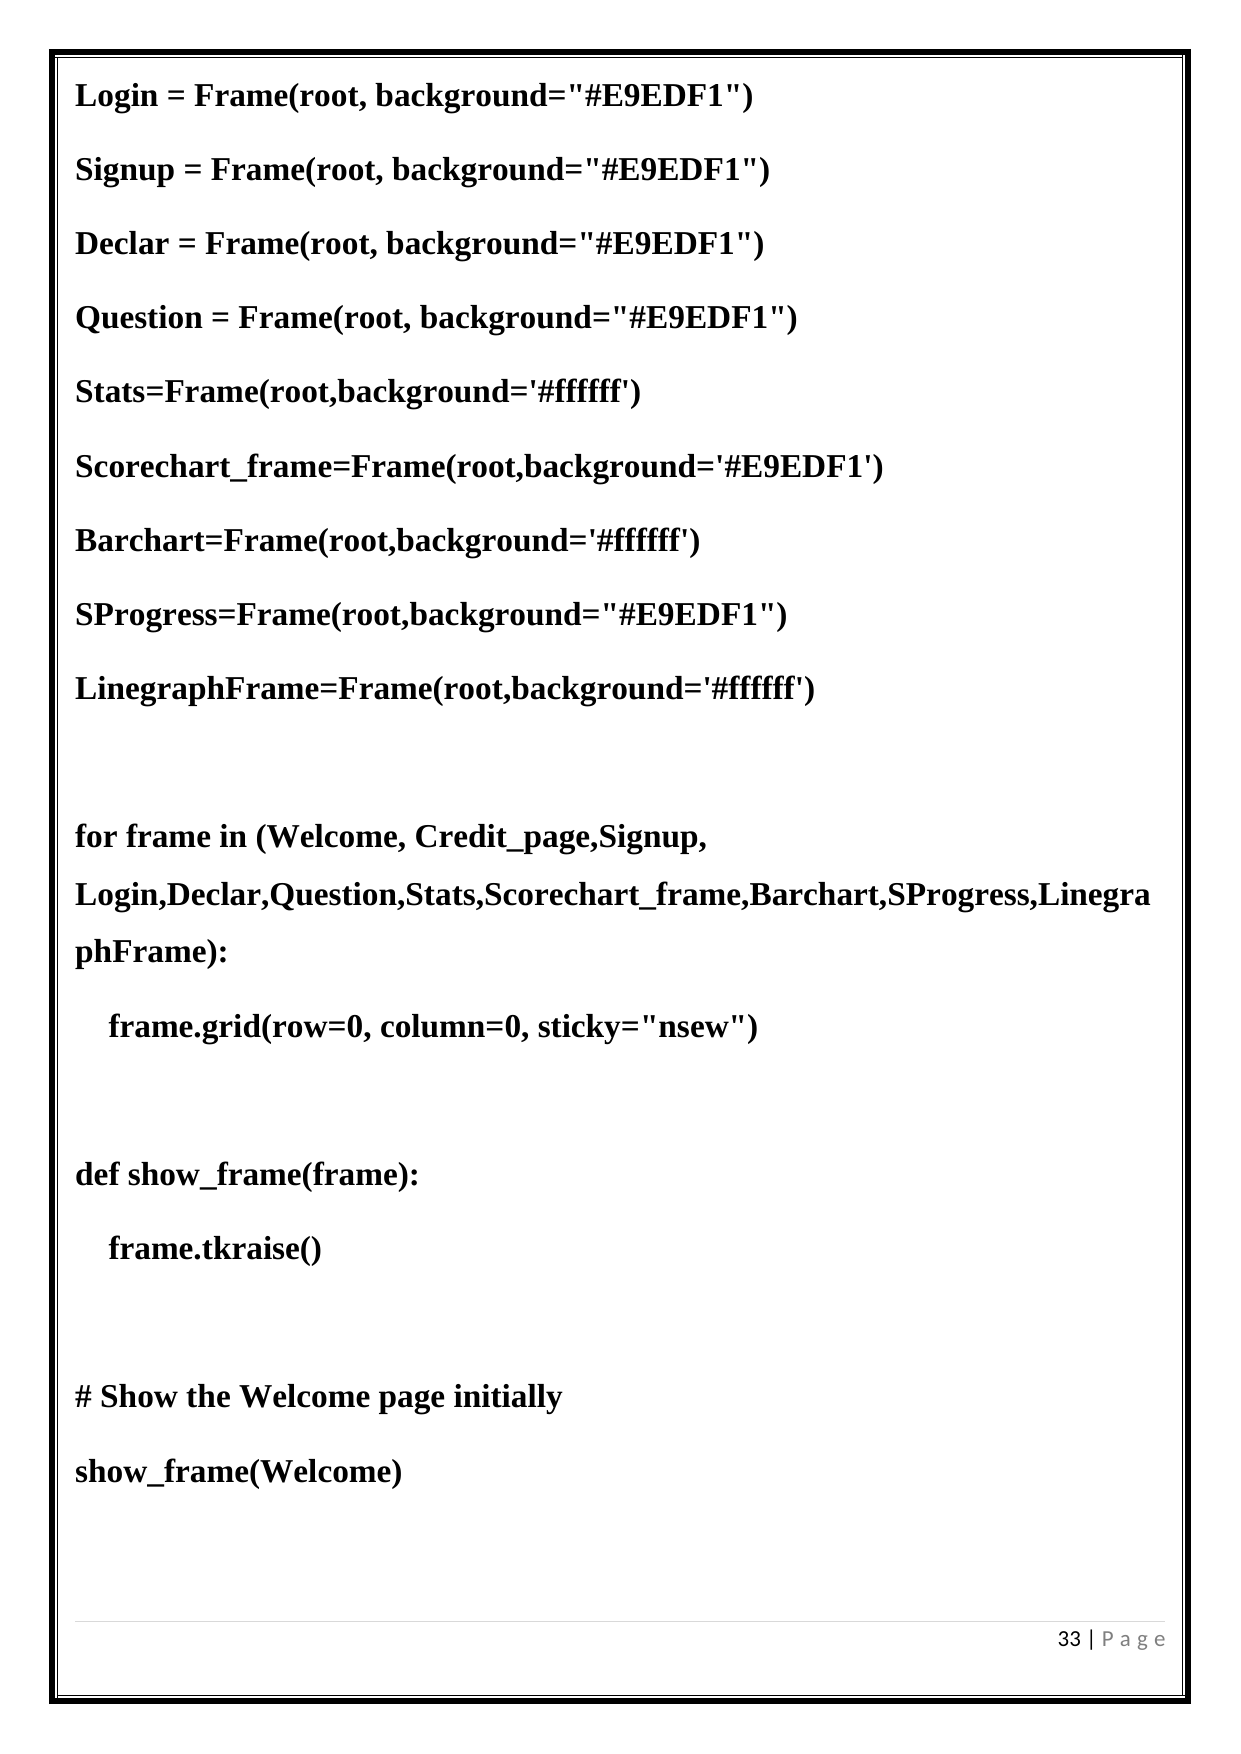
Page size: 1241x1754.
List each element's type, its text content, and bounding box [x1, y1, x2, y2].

text def show_frame(frame): [75, 1154, 1165, 1192]
text # Show the Welcome page initially [75, 1377, 1165, 1415]
text Scorechart_frame=Frame(root,background='#E9EDF1') [75, 446, 1165, 484]
text Barchart=Frame(root,background='#ffffff') [75, 520, 1165, 558]
text frame.tkraise() [75, 1228, 1165, 1267]
text Signup = Frame(root, background="#E9EDF1") [75, 149, 1165, 187]
text LinegraphFrame=Frame(root,background='#ffffff') [75, 668, 1165, 707]
text SProgress=Frame(root,background="#E9EDF1") [75, 594, 1165, 632]
text Login = Frame(root, background="#E9EDF1") [75, 75, 1165, 113]
text show_frame(Welcome) [75, 1451, 1165, 1489]
text Stats=Frame(root,background='#ffffff') [75, 372, 1165, 410]
text Question = Frame(root, background="#E9EDF1") [75, 297, 1165, 336]
text for frame in (Welcome, Credit_page,Signup, Login,Declar,Question,Stats,Scorechart_frame,Barchart,SProgress,LinegraphFrame): [75, 817, 1165, 970]
text frame.grid(row=0, column=0, sticky="nsew") [75, 1006, 1165, 1044]
text Declar = Frame(root, background="#E9EDF1") [75, 223, 1165, 262]
